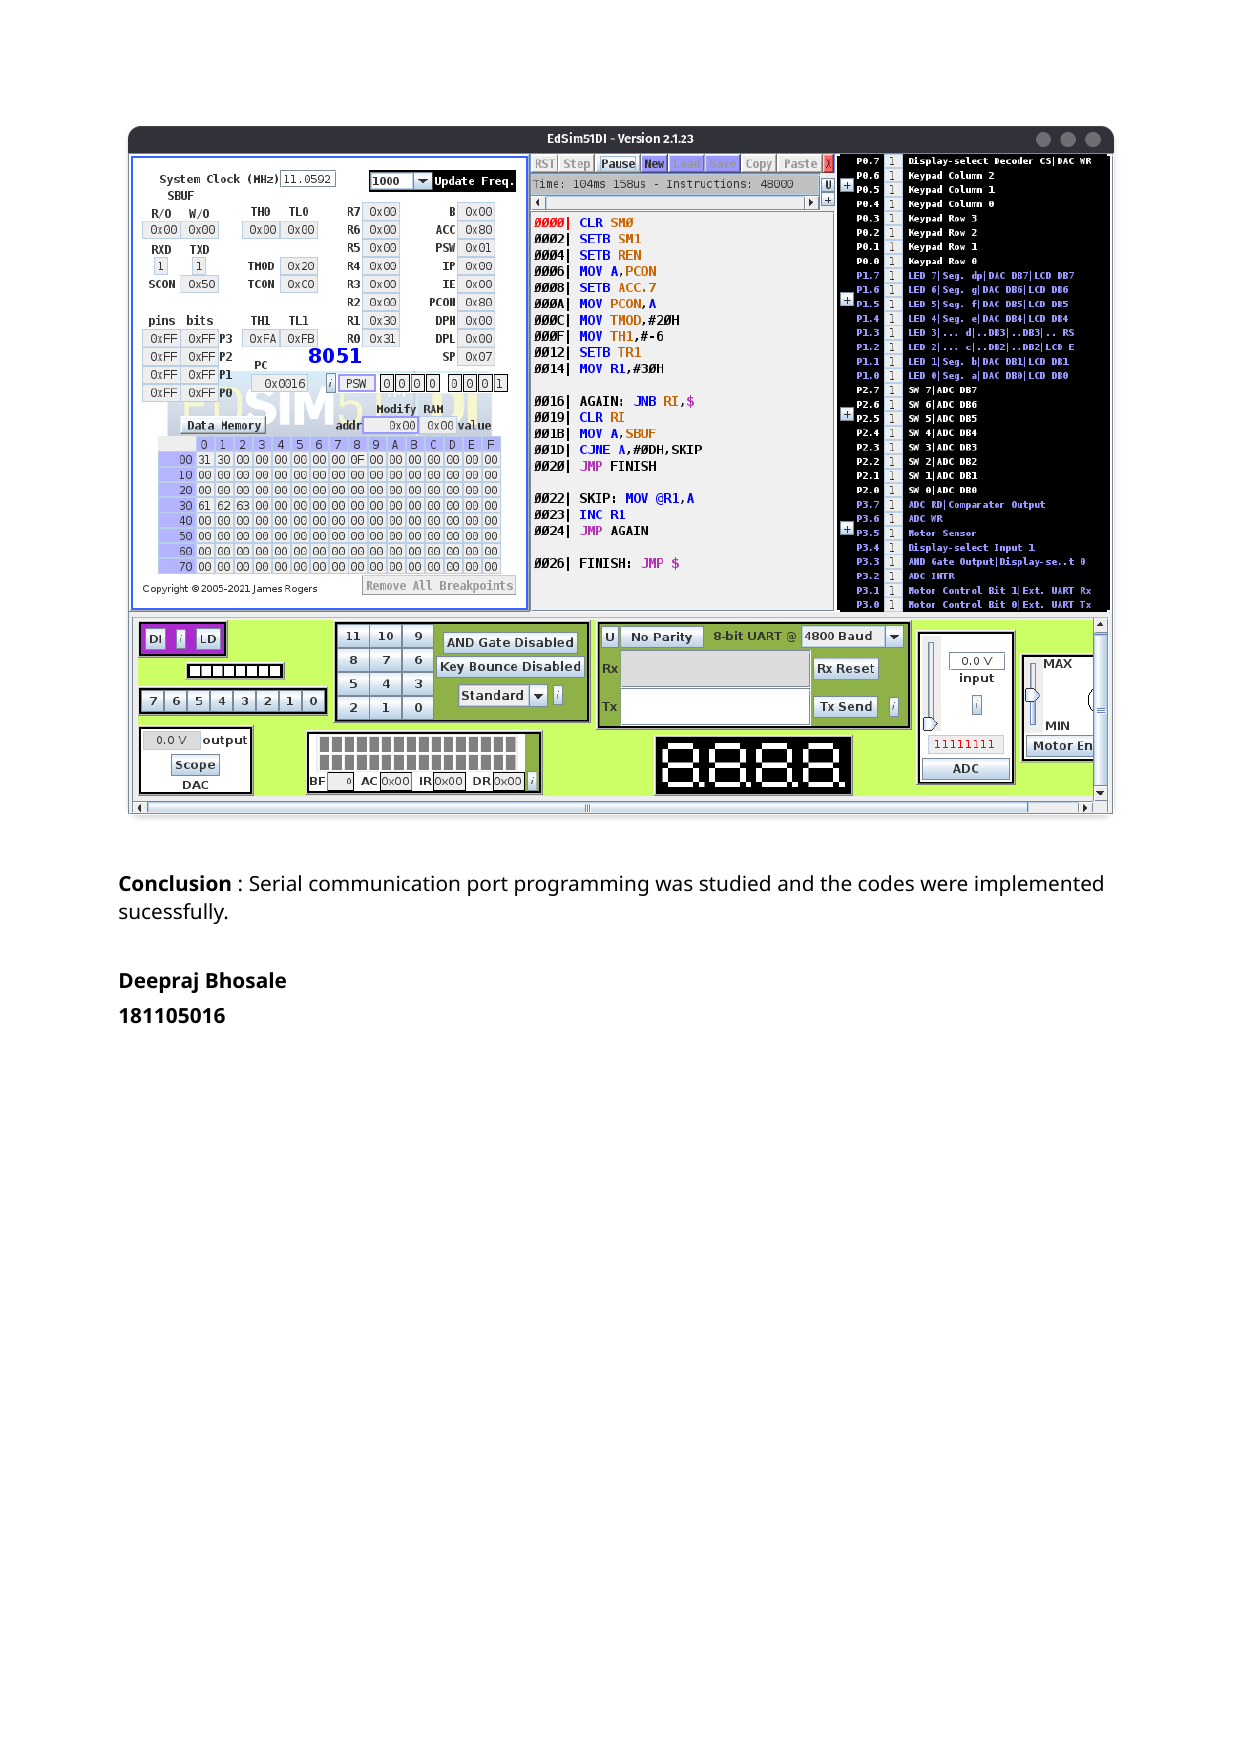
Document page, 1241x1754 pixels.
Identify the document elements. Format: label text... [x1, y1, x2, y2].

text Deepraj Bhosale [118, 966, 981, 994]
picture [118, 118, 1123, 825]
subtitle Conclusion : Serial communication port programming was studied and the codes were implemented sucessfully. [118, 869, 1122, 926]
text 181105016 [118, 1001, 981, 1029]
